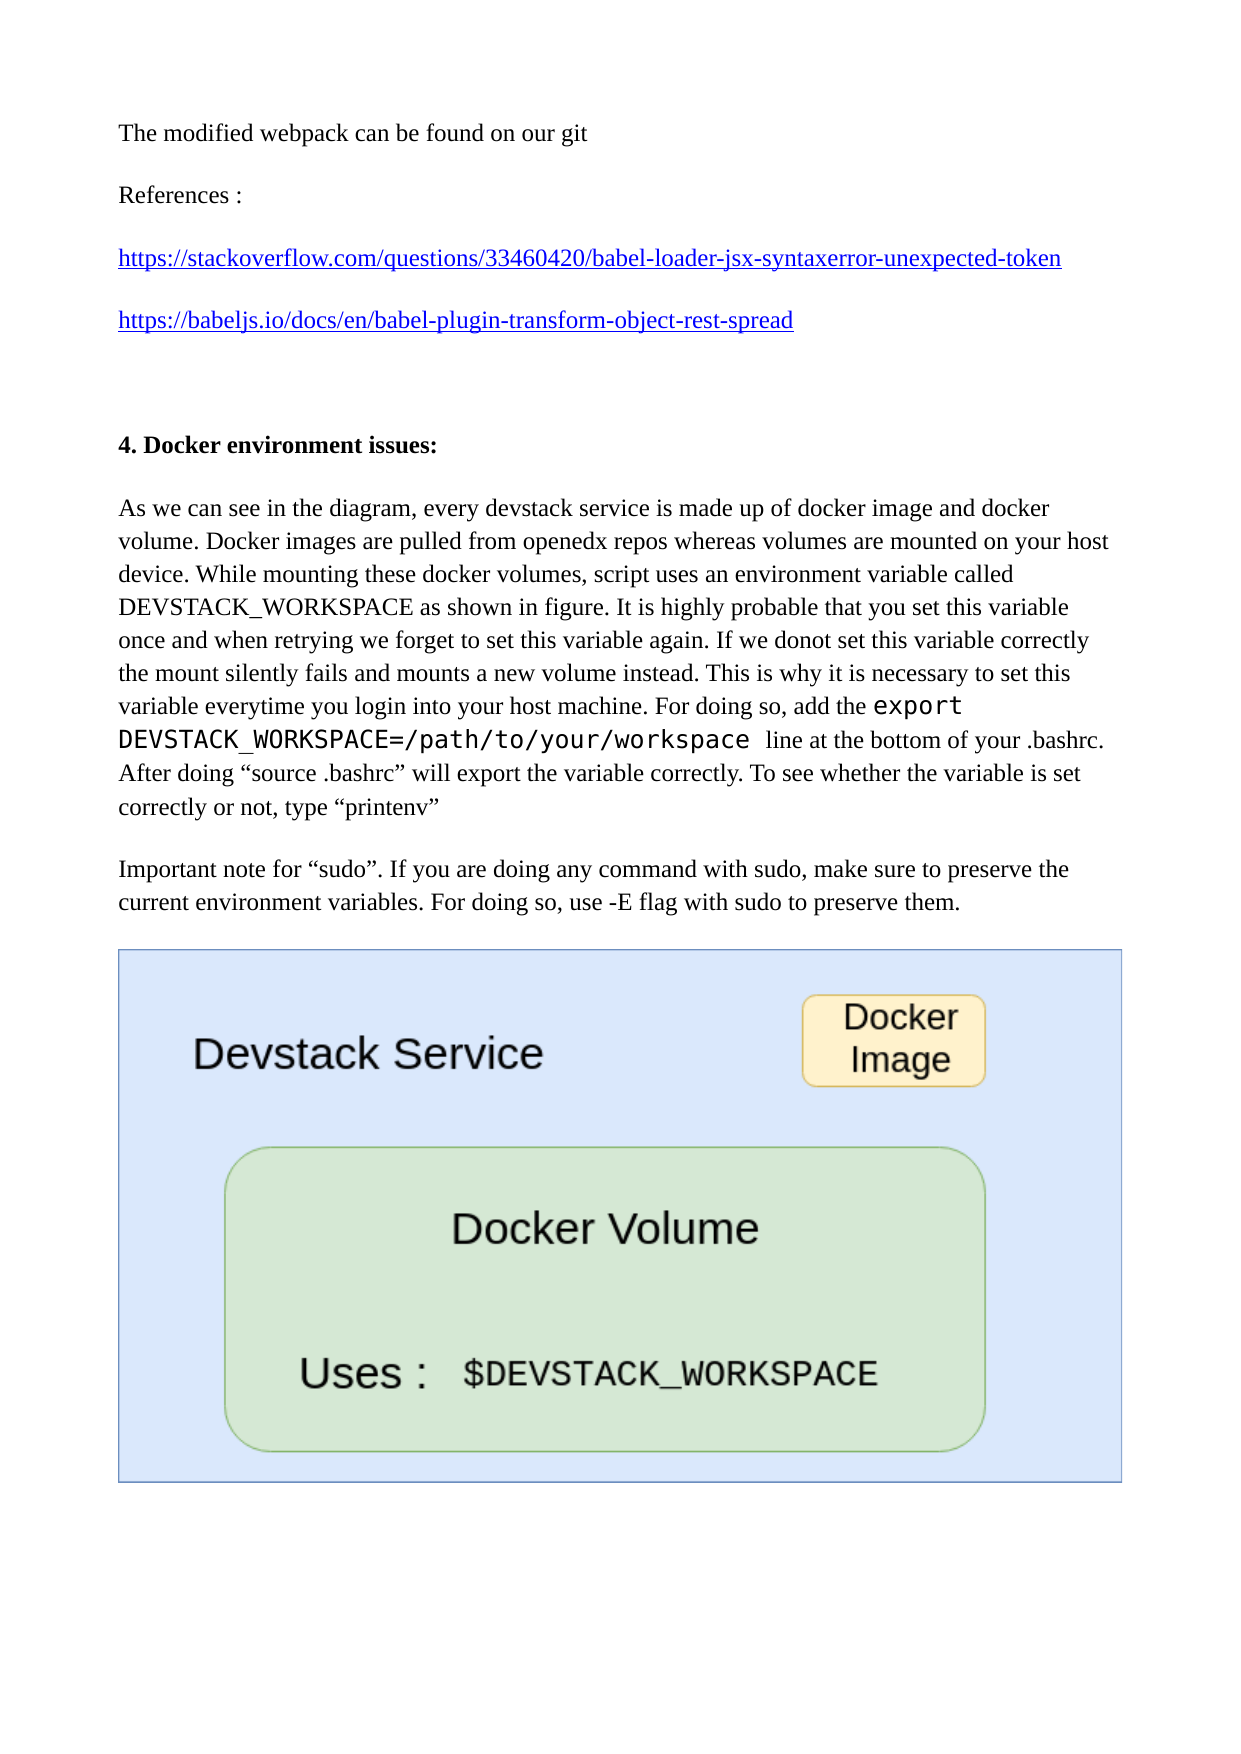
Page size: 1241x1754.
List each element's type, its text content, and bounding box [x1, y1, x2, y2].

text References : [118, 181, 1122, 209]
text https://stackoverflow.com/questions/33460420/babel-loader-jsx-syntaxerror-unexpected-token [118, 243, 1122, 272]
text The modified webpack can be found on our git [118, 118, 1122, 147]
text https://babeljs.io/docs/en/babel-plugin-transform-object-rest-spread [118, 306, 1122, 334]
text As we can see in the diagram, every devstack service is made up of docker image and docker volume. Docker images are pulled from openedx repos whereas volumes are mounted on your host device. While mounting these docker volumes, script uses an environment variable called DEVSTACK_WORKSPACE as shown in figure. It is highly probable that you set this variable once and when retrying we forget to set this variable again. If we donot set this variable correctly the mount silently fails and mounts a new volume instead. This is why it is necessary to set this variable everytime you login into your host machine. For doing so, add the export DEVSTACK_WORKSPACE=/path/to/your/workspace line at the bottom of your .bashrc. After doing “source .bashrc” will export the variable correctly. To see whether the variable is set correctly or not, type “printenv” [118, 493, 1122, 820]
text Important note for “sudo”. If you are doing any command with sudo, make sure to preserve the current environment variables. For doing so, use -E flag with sudo to preserve them. [118, 854, 1122, 916]
picture [118, 949, 1123, 1483]
text 4. Docker environment issues: [118, 431, 1122, 459]
